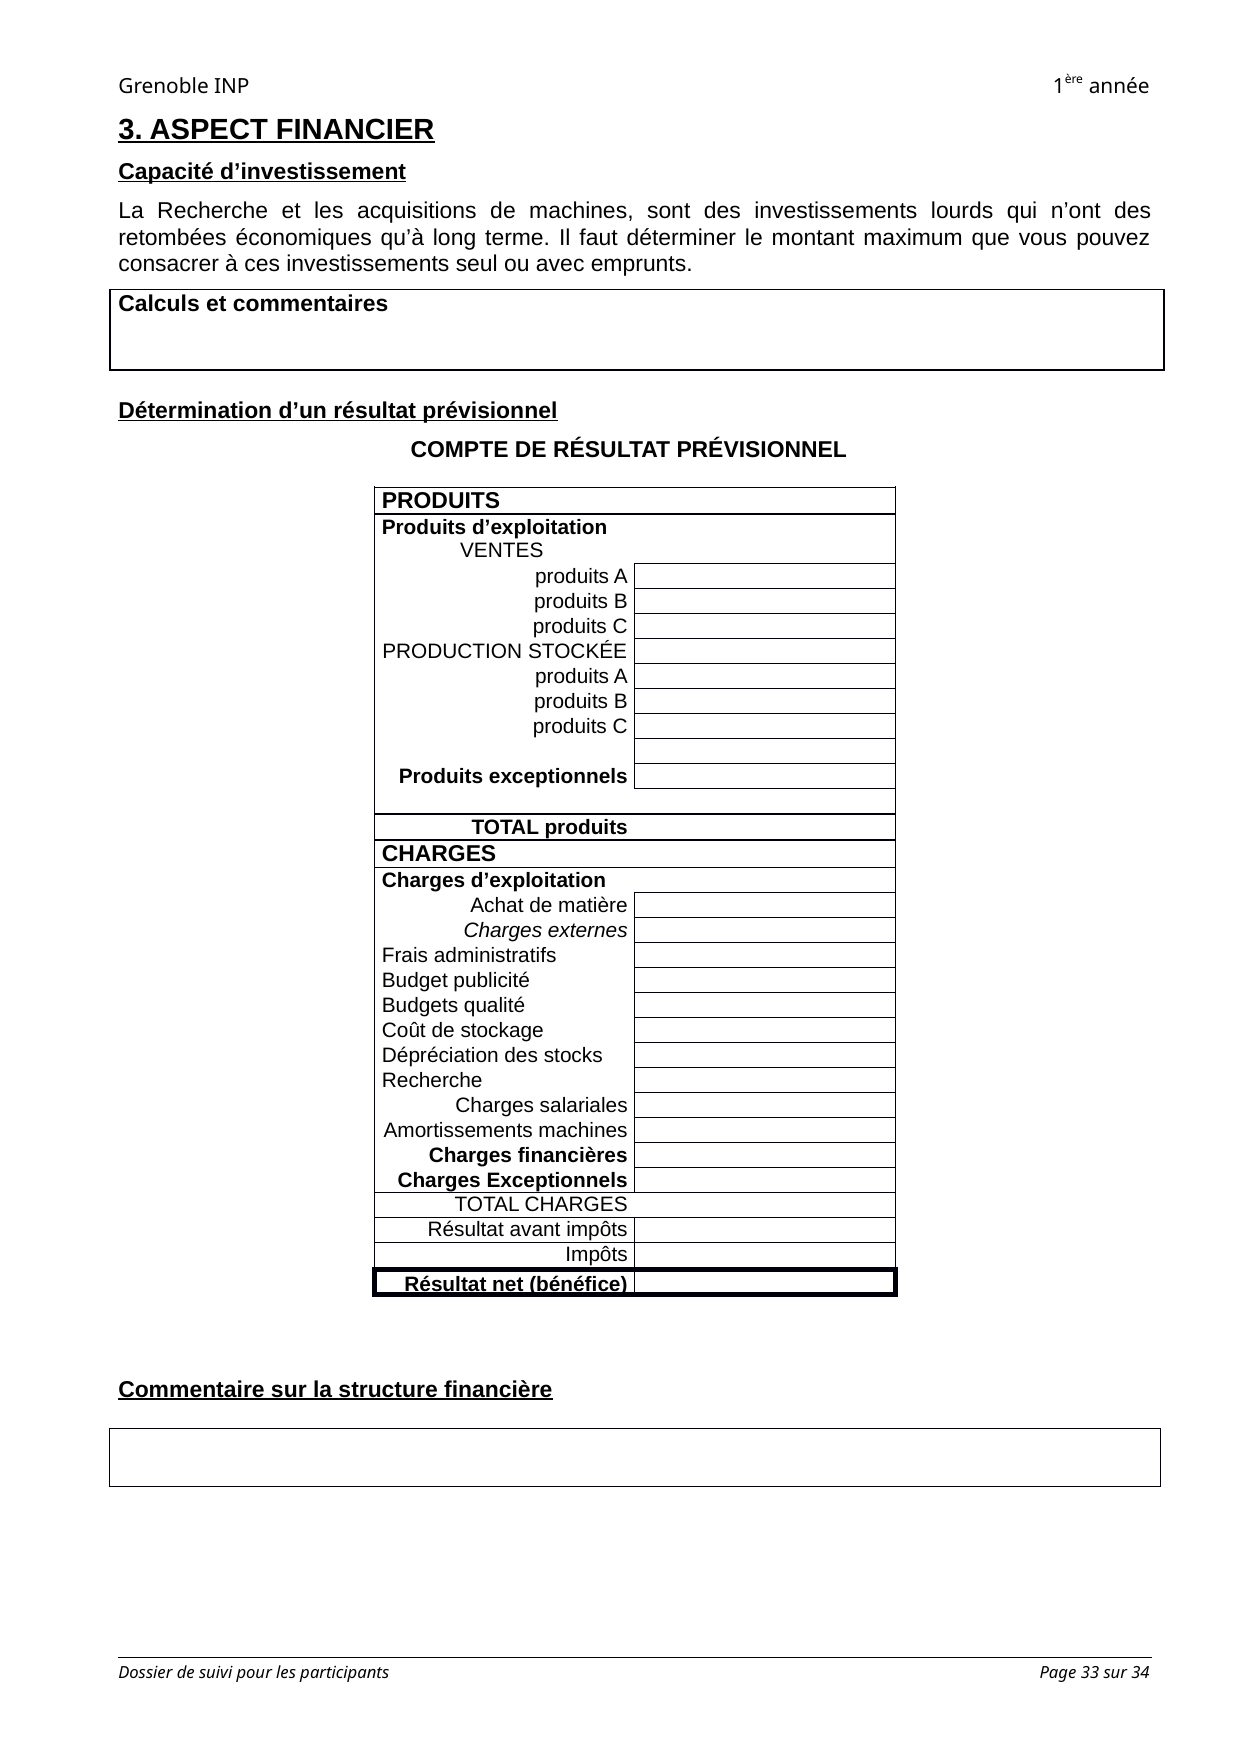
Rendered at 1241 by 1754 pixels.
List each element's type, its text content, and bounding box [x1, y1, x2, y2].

table_cell [635, 918, 895, 942]
table_cell produits B [375, 588, 634, 613]
table_cell Charges Exceptionnels [375, 1167, 634, 1192]
table_cell [635, 1118, 895, 1142]
table_cell [635, 614, 895, 638]
table_cell [635, 943, 895, 967]
table_cell [635, 589, 895, 613]
table_cell Charges externes [375, 917, 634, 942]
table_cell [635, 789, 895, 813]
table_cell CHARGES [375, 841, 895, 867]
table_cell [635, 1168, 895, 1192]
table_cell [635, 1093, 895, 1117]
table_cell Dépréciation des stocks [375, 1042, 634, 1067]
table_cell Charges financières (intérêts) [375, 1142, 634, 1167]
table_cell [635, 639, 895, 663]
table_cell [635, 689, 895, 713]
table_cell [635, 1043, 895, 1067]
table_cell [635, 564, 895, 588]
subtitle Détermination d’un résultat prévisionnel [118, 397, 1152, 423]
table_cell Achat de matière [375, 892, 634, 917]
table_header COMPTE DE RÉSULTAT PRÉVISIONNEL [111, 436, 1153, 462]
table_cell produits A [375, 563, 634, 588]
table_cell Produits exceptionnels [375, 763, 634, 788]
table_cell Résultat net (bénéfice) [377, 1272, 634, 1292]
text Commentaire sur la structure financière [118, 1376, 1152, 1402]
table_cell [635, 1143, 895, 1167]
table_cell [635, 1243, 895, 1267]
table_cell [635, 1272, 893, 1292]
table_cell [635, 714, 895, 738]
text 3. ASPECT FINANCIER [118, 112, 1152, 146]
table_cell [635, 968, 895, 992]
table_cell [635, 664, 895, 688]
table_cell produits C [375, 613, 634, 638]
table_cell Charges d’exploitation [375, 868, 635, 892]
table_cell TOTAL produits [375, 815, 635, 839]
table_cell [635, 515, 895, 538]
table_cell TOTAL CHARGES [375, 1193, 635, 1217]
table_cell Amortissements machines [375, 1117, 634, 1142]
table_cell [635, 1018, 895, 1042]
table_cell [375, 738, 634, 763]
table_cell Produits d’exploitation [375, 515, 635, 538]
table_header Calculs et commentaires [111, 290, 1163, 369]
table_cell [635, 1218, 895, 1242]
table_cell Charges salariales [375, 1092, 634, 1117]
table_cell [635, 538, 895, 563]
table_cell produits C [375, 713, 634, 738]
table_cell [635, 815, 895, 839]
text La Recherche et les acquisitions de machines, sont des investissements lourds qui n’ont des retombées économiques qu’à long terme. Il faut déterminer le montant maximum que vous pouvez consacrer à ces investissements seul ou avec emprunts. [118, 197, 1152, 276]
table_cell [635, 764, 895, 788]
table_header PRODUITS [375, 488, 895, 513]
table_cell [635, 739, 895, 763]
table_cell Frais administratifs [375, 942, 634, 967]
table_cell [635, 868, 895, 892]
table_cell Impôts [375, 1243, 634, 1267]
table_cell VENTES [375, 538, 635, 563]
table_cell Budgets qualité [375, 992, 634, 1017]
table_cell PRODUCTION STOCKÉE [375, 638, 634, 663]
text Capacité d’investissement [118, 158, 1152, 184]
table_cell [635, 993, 895, 1017]
table_cell Coût de stockage [375, 1017, 634, 1042]
table_cell produits B [375, 688, 634, 713]
table_cell [635, 1068, 895, 1092]
table_cell Résultat avant impôts [375, 1218, 634, 1242]
table_cell [375, 788, 635, 813]
table_cell [635, 893, 895, 917]
table_cell produits A [375, 663, 634, 688]
table_cell Recherche [375, 1067, 634, 1092]
table_cell [635, 1193, 895, 1217]
table_cell Budget publicité [375, 967, 634, 992]
